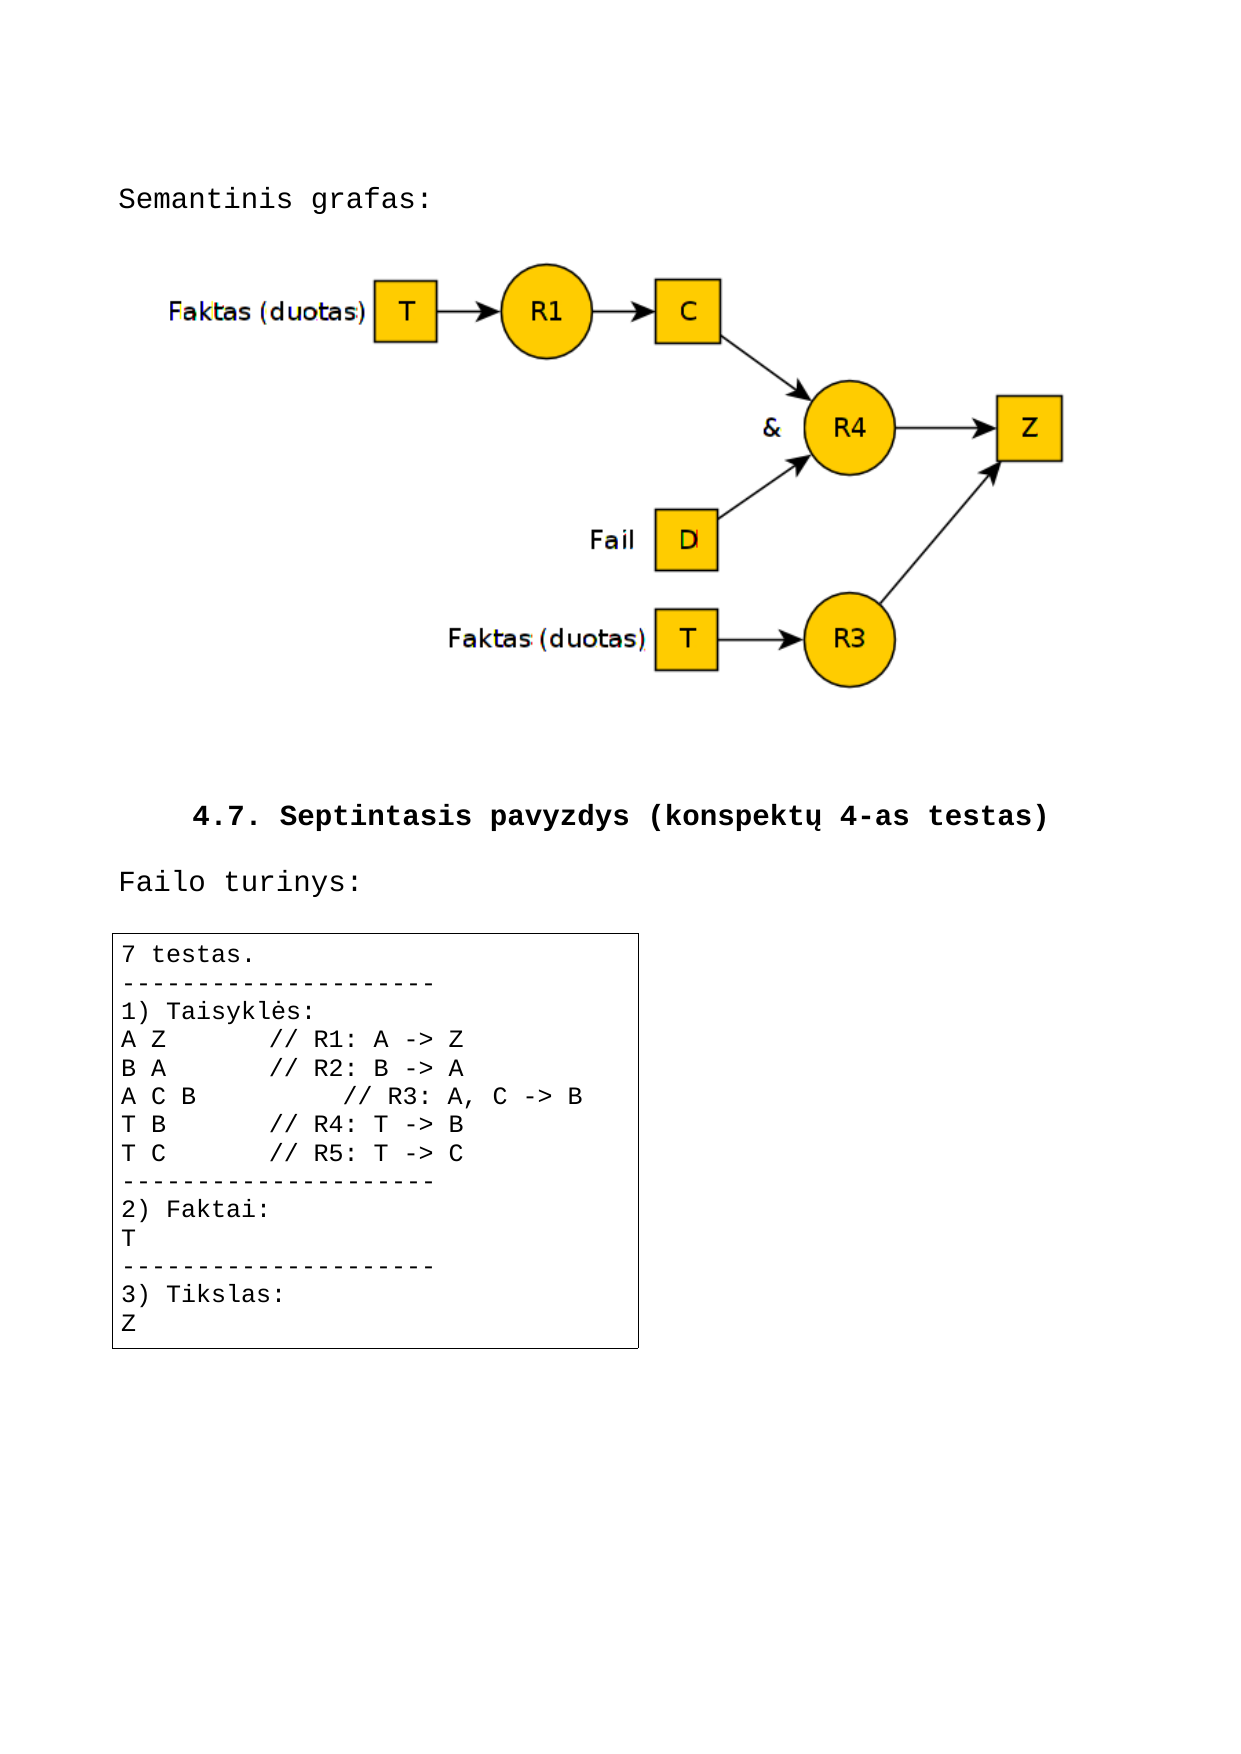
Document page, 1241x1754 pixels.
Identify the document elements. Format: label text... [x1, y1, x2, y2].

text T C // R5: T -> C [121, 1140, 629, 1169]
text 4.7. Septintasis pavyzdys (konspektų 4-as testas) [192, 801, 1122, 834]
text --------------------- [121, 1254, 629, 1282]
text Semantinis grafas: [118, 184, 1122, 217]
text 7 testas. [121, 942, 629, 970]
text T B // R4: T -> B [121, 1112, 629, 1140]
picture [158, 250, 1082, 703]
text --------------------- [121, 1169, 629, 1197]
text Z [121, 1310, 629, 1339]
text --------------------- [121, 970, 629, 999]
text 2) Faktai: [121, 1197, 629, 1225]
text 3) Tikslas: [121, 1282, 629, 1310]
text 1) Taisyklės: [121, 999, 629, 1027]
text A Z // R1: A -> Z [121, 1027, 629, 1055]
text Failo turinys: [118, 867, 1122, 900]
text T [121, 1225, 629, 1254]
text A C B // R3: A, C -> B [121, 1084, 629, 1112]
text B A // R2: B -> A [121, 1055, 629, 1084]
